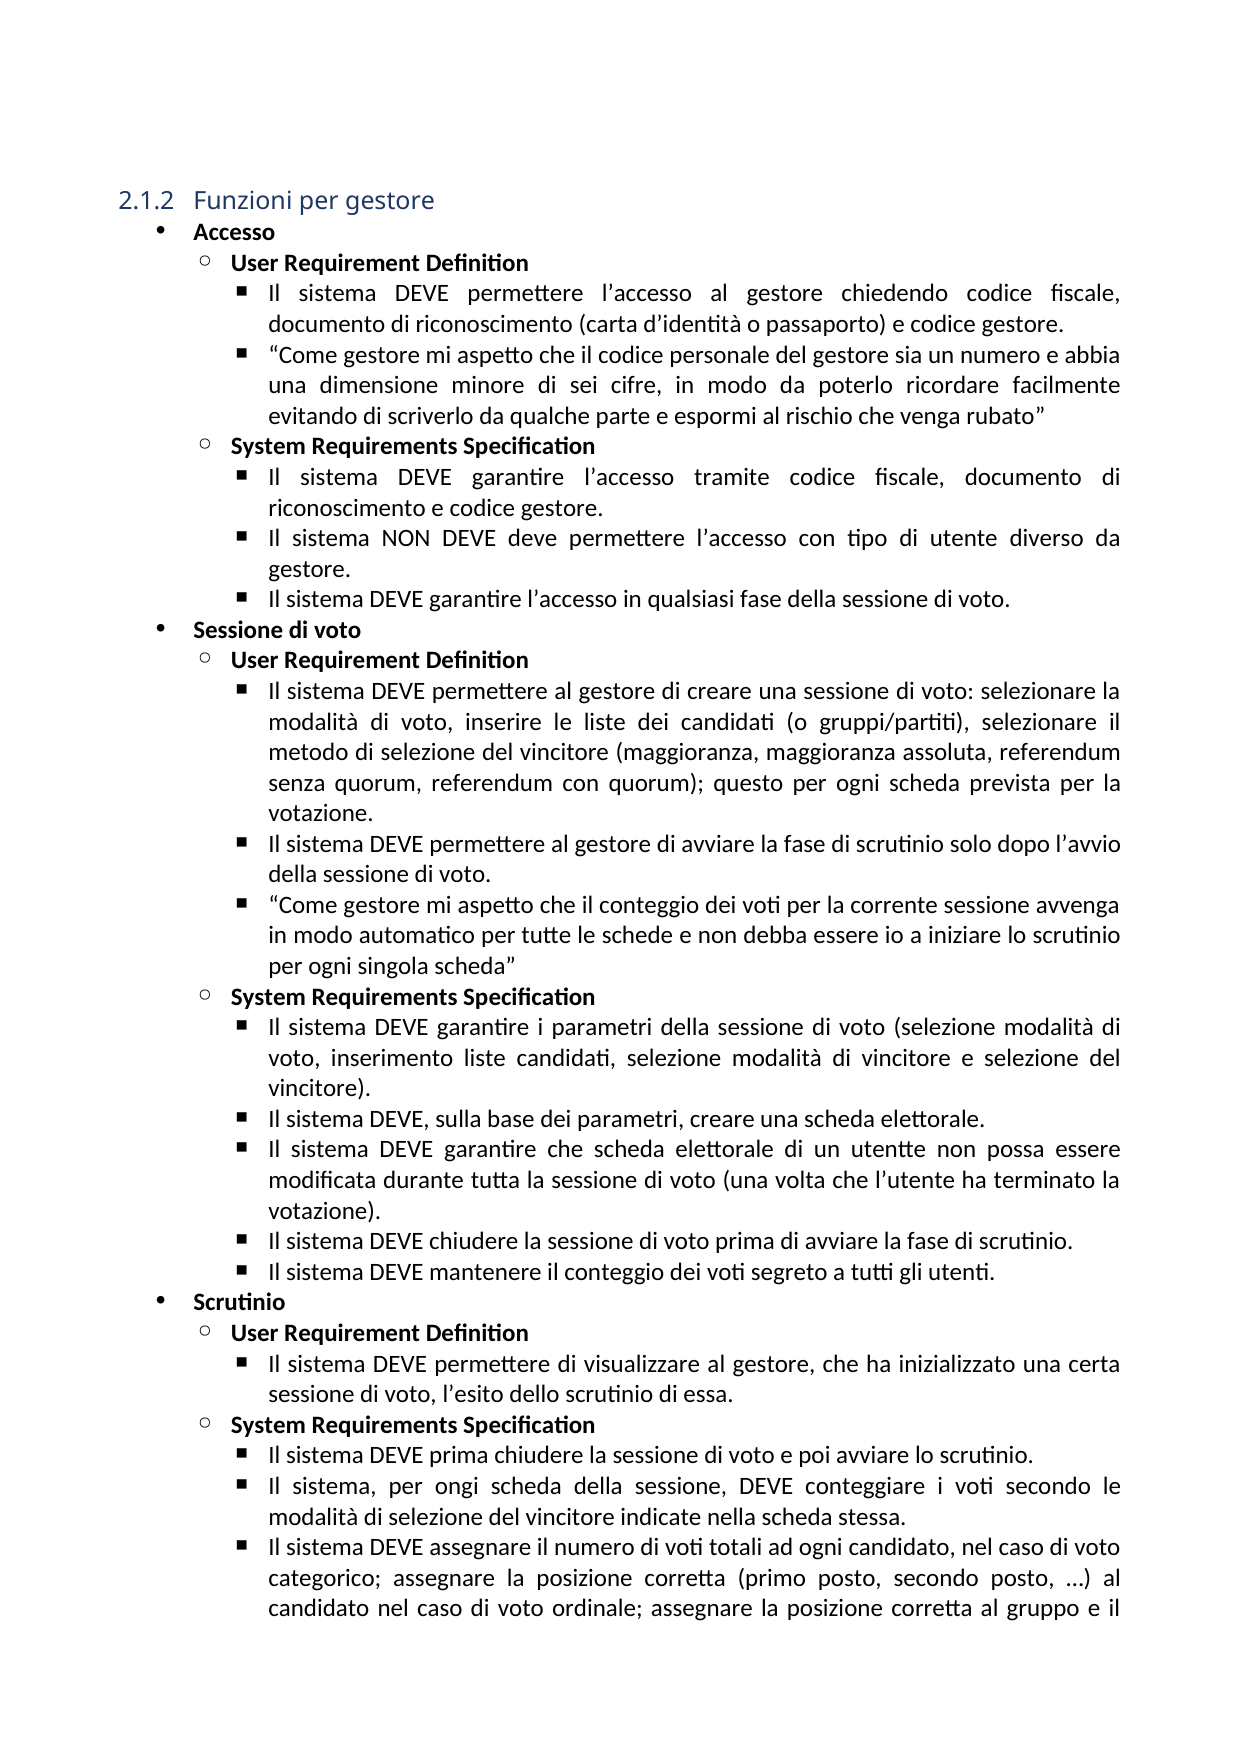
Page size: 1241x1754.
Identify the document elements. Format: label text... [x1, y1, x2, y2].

list User Requirement Definition [193, 644, 1122, 675]
list User Requirement Definition [193, 247, 1122, 278]
list Il sistema DEVE prima chiudere la sessione di voto e poi avviare lo scrutinio. [231, 1439, 1122, 1470]
list Il sistema DEVE garantire l’accesso tramite codice fiscale, documento di riconoscimento e codice gestore. [231, 461, 1122, 522]
list User Requirement Definition [193, 1317, 1122, 1348]
list “Come gestore mi aspetto che il codice personale del gestore sia un numero e abbia una dimensione minore di sei cifre, in modo da poterlo ricordare facilmente evitando di scriverlo da qualche parte e espormi al rischio che venga rubato” [231, 339, 1122, 430]
list System Requirements Specification [193, 981, 1122, 1011]
list Scrutinio [156, 1287, 1122, 1317]
subtitle Funzioni per gestore [118, 182, 1122, 216]
list Il sistema DEVE permettere al gestore di avviare la fase di scrutinio solo dopo l’avvio della sessione di voto. [231, 828, 1122, 889]
list System Requirements Specification [193, 1409, 1122, 1439]
list Il sistema NON DEVE deve permettere l’accesso con tipo di utente diverso da gestore. [231, 522, 1122, 583]
list Il sistema DEVE assegnare il numero di voti totali ad ogni candidato, nel caso di voto categorico; assegnare la posizione corretta (primo posto, secondo posto, …) al candidato nel caso di voto ordinale; assegnare la posizione corretta al gruppo e il [231, 1531, 1122, 1623]
list Il sistema DEVE permettere di visualizzare al gestore, che ha inizializzato una certa sessione di voto, l’esito dello scrutinio di essa. [231, 1348, 1122, 1409]
list Il sistema DEVE mantenere il conteggio dei voti segreto a tutti gli utenti. [231, 1256, 1122, 1287]
list Il sistema DEVE garantire i parametri della sessione di voto (selezione modalità di voto, inserimento liste candidati, selezione modalità di vincitore e selezione del vincitore). [231, 1011, 1122, 1103]
list Accesso [156, 216, 1122, 247]
list Il sistema DEVE chiudere la sessione di voto prima di avviare la fase di scrutinio. [231, 1225, 1122, 1256]
list Il sistema DEVE permettere al gestore di creare una sessione di voto: selezionare la modalità di voto, inserire le liste dei candidati (o gruppi/partiti), selezionare il metodo di selezione del vincitore (maggioranza, maggioranza assoluta, referendum senza quorum, referendum con quorum); questo per ogni scheda prevista per la votazione. [231, 675, 1122, 828]
list Il sistema DEVE permettere l’accesso al gestore chiedendo codice fiscale, documento di riconoscimento (carta d’identità o passaporto) e codice gestore. [231, 278, 1122, 339]
list Il sistema DEVE, sulla base dei parametri, creare una scheda elettorale. [231, 1103, 1122, 1134]
list Il sistema DEVE garantire l’accesso in qualsiasi fase della sessione di voto. [231, 583, 1122, 614]
list System Requirements Specification [193, 430, 1122, 461]
list Il sistema, per ongi scheda della sessione, DEVE conteggiare i voti secondo le modalità di selezione del vincitore indicate nella scheda stessa. [231, 1470, 1122, 1531]
list Sessione di voto [156, 614, 1122, 644]
list “Come gestore mi aspetto che il conteggio dei voti per la corrente sessione avvenga in modo automatico per tutte le schede e non debba essere io a iniziare lo scrutinio per ogni singola scheda” [231, 889, 1122, 981]
list Il sistema DEVE garantire che scheda elettorale di un utentte non possa essere modificata durante tutta la sessione di voto (una volta che l’utente ha terminato la votazione). [231, 1134, 1122, 1225]
